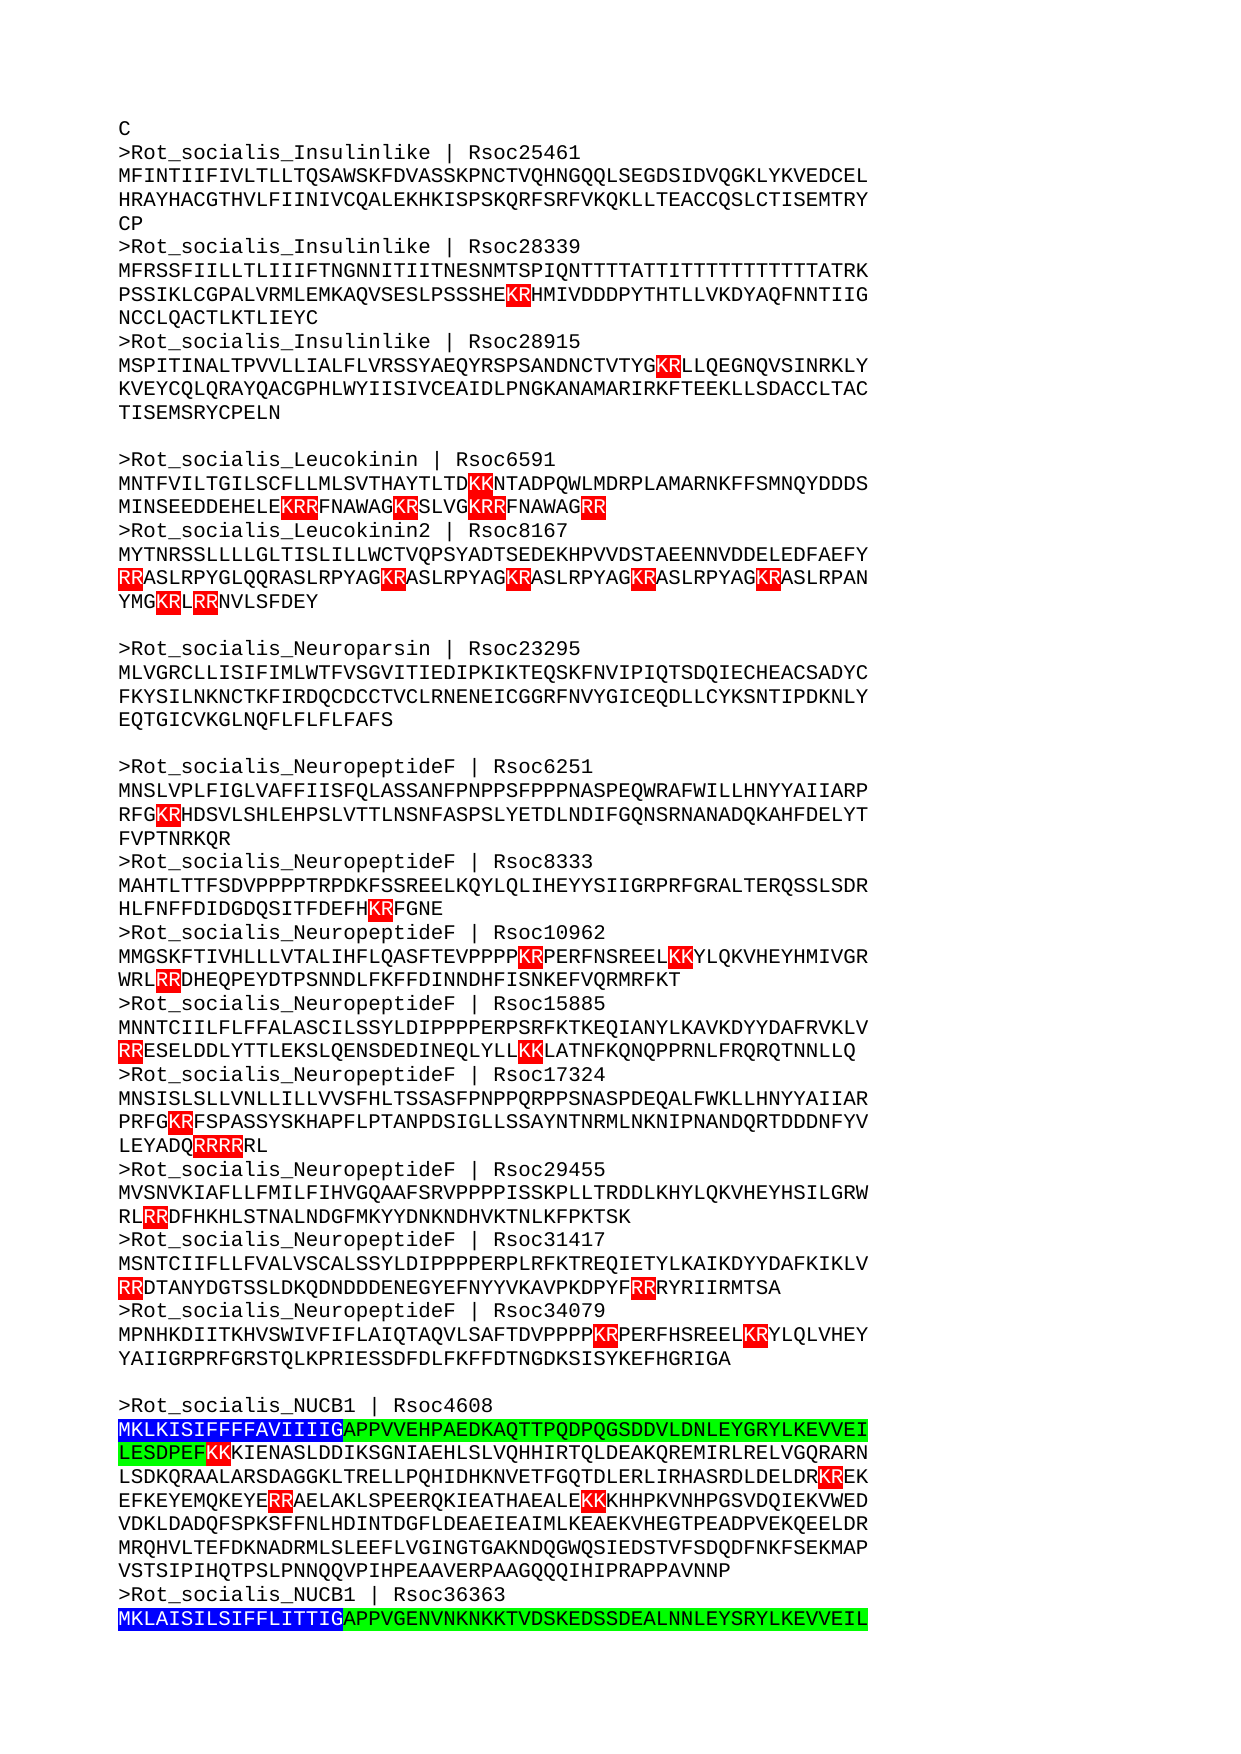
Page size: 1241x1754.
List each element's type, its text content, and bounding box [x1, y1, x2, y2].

text LESDPEFKKKIENASLDDIKSGNIAEHLSLVQHHIRTQLDEAKQREMIRLRELVGQRARN [118, 1442, 1122, 1466]
text RRDTANYDGTSSLDKQDNDDDENEGYEFNYYVKAVPKDPYFRRRYRIIRMTSA [118, 1277, 1122, 1300]
text MSPITINALTPVVLLIALFLVRSSYAEQYRSPSANDNCTVTYGKRLLQEGNQVSINRKLY [118, 354, 1122, 378]
text MNNTCIILFLFFALASCILSSYLDIPPPPERPSRFKTKEQIANYLKAVKDYYDAFRVKLV [118, 1017, 1122, 1040]
text VDKLDADQFSPKSFFNLHDINTDGFLDEAEIEAIMLKEAEKVHEGTPEADPVEKQEELDR [118, 1513, 1122, 1537]
text >Rot_socialis_Insulinlike | Rsoc28915 [118, 331, 1122, 354]
text >Rot_socialis_Insulinlike | Rsoc25461 [118, 142, 1122, 165]
text MYTNRSSLLLLGLTISLILLWCTVQPSYADTSEDEKHPVVDSTAEENNVDDELEDFAEFY [118, 544, 1122, 567]
text >Rot_socialis_NeuropeptideF | Rsoc8333 [118, 851, 1122, 875]
text >Rot_socialis_Insulinlike | Rsoc28339 [118, 236, 1122, 260]
text RLRRDFHKHLSTNALNDGFMKYYDNKNDHVKTNLKFPKTSK [118, 1206, 1122, 1229]
text FKYSILNKNCTKFIRDQCDCCTVCLRNENEICGGRFNVYGICEQDLLCYKSNTIPDKNLY [118, 686, 1122, 709]
text RRASLRPYGLQQRASLRPYAGKRASLRPYAGKRASLRPYAGKRASLRPYAGKRASLRPAN [118, 567, 1122, 591]
text >Rot_socialis_Leucokinin | Rsoc6591 [118, 449, 1122, 473]
text YAIIGRPRFGRSTQLKPRIESSDFDLFKFFDTNGDKSISYKEFHGRIGA [118, 1348, 1122, 1371]
text RFGKRHDSVLSHLEHPSLVTTLNSNFASPSLYETDLNDIFGQNSRNANADQKAHFDELYT [118, 804, 1122, 827]
text >Rot_socialis_NeuropeptideF | Rsoc10962 [118, 922, 1122, 946]
text MSNTCIIFLLFVALVSCALSSYLDIPPPPERPLRFKTREQIETYLKAIKDYYDAFKIKLV [118, 1253, 1122, 1277]
text MFRSSFIILLTLIIIFTNGNNITIITNESNMTSPIQNTTTTATTITTTTTTTTTTTATRK [118, 260, 1122, 284]
text TISEMSRYCPELN [118, 402, 1122, 426]
text PRFGKRFSPASSYSKHAPFLPTANPDSIGLLSSAYNTNRMLNKNIPNANDQRTDDDNFYV [118, 1111, 1122, 1135]
text >Rot_socialis_NeuropeptideF | Rsoc31417 [118, 1229, 1122, 1253]
text >Rot_socialis_NeuropeptideF | Rsoc29455 [118, 1158, 1122, 1182]
text MFINTIIFIVLTLLTQSAWSKFDVASSKPNCTVQHNGQQLSEGDSIDVQGKLYKVEDCEL [118, 165, 1122, 189]
text MPNHKDIITKHVSWIVFIFLAIQTAQVLSAFTDVPPPPKRPERFHSREELKRYLQLVHEY [118, 1324, 1122, 1348]
text >Rot_socialis_NeuropeptideF | Rsoc6251 [118, 757, 1122, 780]
text LSDKQRAALARSDAGGKLTRELLPQHIDHKNVETFGQTDLERLIRHASRDLDELDRKREK [118, 1466, 1122, 1489]
text MNTFVILTGILSCFLLMLSVTHAYTLTDKKNTADPQWLMDRPLAMARNKFFSMNQYDDDS [118, 473, 1122, 496]
text MINSEEDDEHELEKRRFNAWAGKRSLVGKRRFNAWAGRR [118, 496, 1122, 520]
text MKLAISILSIFFLITTIGAPPVGENVNKNKKTVDSKEDSSDEALNNLEYSRYLKEVVEIL [118, 1608, 1122, 1631]
text HRAYHACGTHVLFIINIVCQALEKHKISPSKQRFSRFVKQKLLTEACCQSLCTISEMTRY [118, 189, 1122, 213]
text WRLRRDHEQPEYDTPSNNDLFKFFDINNDHFISNKEFVQRMRFKT [118, 969, 1122, 993]
text MNSISLSLLVNLLILLVVSFHLTSSASFPNPPQRPPSNASPDEQALFWKLLHNYYAIIAR [118, 1088, 1122, 1111]
text >Rot_socialis_Neuroparsin | Rsoc23295 [118, 638, 1122, 662]
text >Rot_socialis_Leucokinin2 | Rsoc8167 [118, 520, 1122, 544]
text MMGSKFTIVHLLLVTALIHFLQASFTEVPPPPKRPERFNSREELKKYLQKVHEYHMIVGR [118, 946, 1122, 969]
text EFKEYEMQKEYERRAELAKLSPEERQKIEATHAEALEKKKHHPKVNHPGSVDQIEKVWED [118, 1489, 1122, 1513]
text EQTGICVKGLNQFLFLFLFAFS [118, 709, 1122, 733]
text LEYADQRRRRRL [118, 1135, 1122, 1158]
text >Rot_socialis_NUCB1 | Rsoc4608 [118, 1395, 1122, 1419]
text YMGKRLRRNVLSFDEY [118, 591, 1122, 615]
text MLVGRCLLISIFIMLWTFVSGVITIEDIPKIKTEQSKFNVIPIQTSDQIECHEACSADYC [118, 662, 1122, 686]
text MKLKISIFFFFAVIIIIGAPPVVEHPAEDKAQTTPQDPQGSDDVLDNLEYGRYLKEVVEI [118, 1419, 1122, 1442]
text HLFNFFDIDGDQSITFDEFHKRFGNE [118, 898, 1122, 922]
text MVSNVKIAFLLFMILFIHVGQAAFSRVPPPPISSKPLLTRDDLKHYLQKVHEYHSILGRW [118, 1182, 1122, 1206]
text CP [118, 213, 1122, 236]
text MRQHVLTEFDKNADRMLSLEEFLVGINGTGAKNDQGWQSIEDSTVFSDQDFNKFSEKMAP [118, 1537, 1122, 1561]
text PSSIKLCGPALVRMLEMKAQVSESLPSSSHEKRHMIVDDDPYTHTLLVKDYAQFNNTIIG [118, 284, 1122, 307]
text RRESELDDLYTTLEKSLQENSDEDINEQLYLLKKLATNFKQNQPPRNLFRQRQTNNLLQ [118, 1040, 1122, 1064]
text >Rot_socialis_NeuropeptideF | Rsoc15885 [118, 993, 1122, 1017]
text FVPTNRKQR [118, 827, 1122, 851]
text >Rot_socialis_NUCB1 | Rsoc36363 [118, 1584, 1122, 1608]
text MAHTLTTFSDVPPPPTRPDKFSSREELKQYLQLIHEYYSIIGRPRFGRALTERQSSLSDR [118, 875, 1122, 898]
text VSTSIPIHQTPSLPNNQQVPIHPEAAVERPAAGQQQIHIPRAPPAVNNP [118, 1561, 1122, 1584]
text >Rot_socialis_NeuropeptideF | Rsoc34079 [118, 1300, 1122, 1324]
text >Rot_socialis_NeuropeptideF | Rsoc17324 [118, 1064, 1122, 1088]
text NCCLQACTLKTLIEYC [118, 307, 1122, 331]
text C [118, 118, 1122, 142]
text KVEYCQLQRAYQACGPHLWYIISIVCEAIDLPNGKANAMARIRKFTEEKLLSDACCLTAC [118, 378, 1122, 402]
text MNSLVPLFIGLVAFFIISFQLASSANFPNPPSFPPPNASPEQWRAFWILLHNYYAIIARP [118, 780, 1122, 804]
